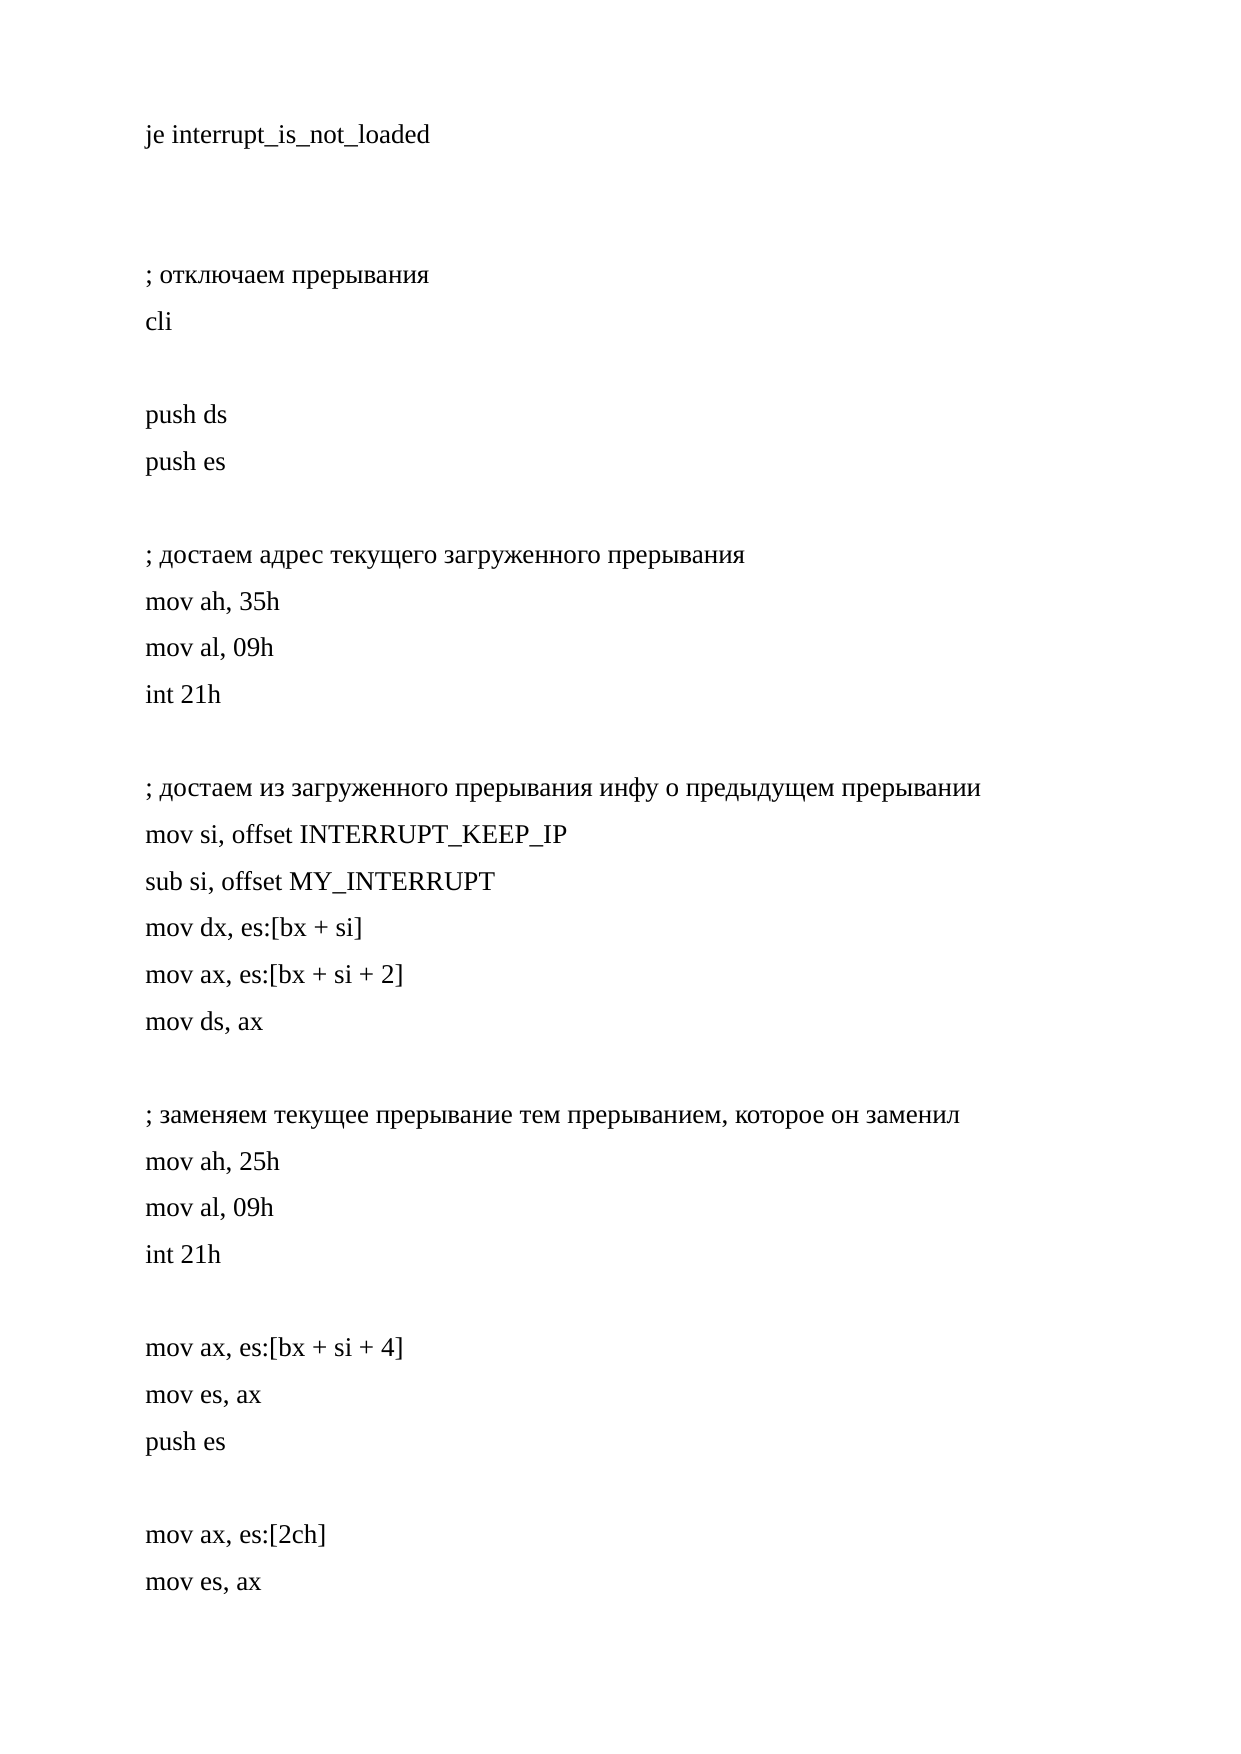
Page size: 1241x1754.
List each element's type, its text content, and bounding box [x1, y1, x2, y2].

text mov si, offset INTERRUPT_KEEP_IP [118, 818, 1122, 849]
text ; достаем из загруженного прерывания инфу о предыдущем прерывании [118, 771, 1122, 803]
text int 21h [118, 678, 1122, 709]
text ; заменяем текущее прерывание тем прерыванием, которое он заменил [118, 1098, 1122, 1129]
text int 21h [118, 1238, 1122, 1269]
text mov ah, 35h [118, 585, 1122, 616]
text push ds [118, 398, 1122, 429]
text mov ax, es:[bx + si + 4] [118, 1331, 1122, 1363]
text push es [118, 445, 1122, 476]
text ; достаем адрес текущего загруженного прерывания [118, 538, 1122, 569]
text mov ax, es:[2ch] [118, 1518, 1122, 1549]
text mov es, ax [118, 1565, 1122, 1596]
text push es [118, 1425, 1122, 1456]
text mov ah, 25h [118, 1145, 1122, 1176]
text mov ax, es:[bx + si + 2] [118, 958, 1122, 989]
text ; отключаем прерывания [118, 258, 1122, 289]
text mov dx, es:[bx + si] [118, 911, 1122, 943]
text mov es, ax [118, 1378, 1122, 1409]
text sub si, offset MY_INTERRUPT [118, 865, 1122, 896]
text mov al, 09h [118, 1191, 1122, 1223]
text mov al, 09h [118, 631, 1122, 663]
text mov ds, ax [118, 1005, 1122, 1036]
text je interrupt_is_not_loaded [118, 118, 1122, 149]
text cli [118, 305, 1122, 336]
